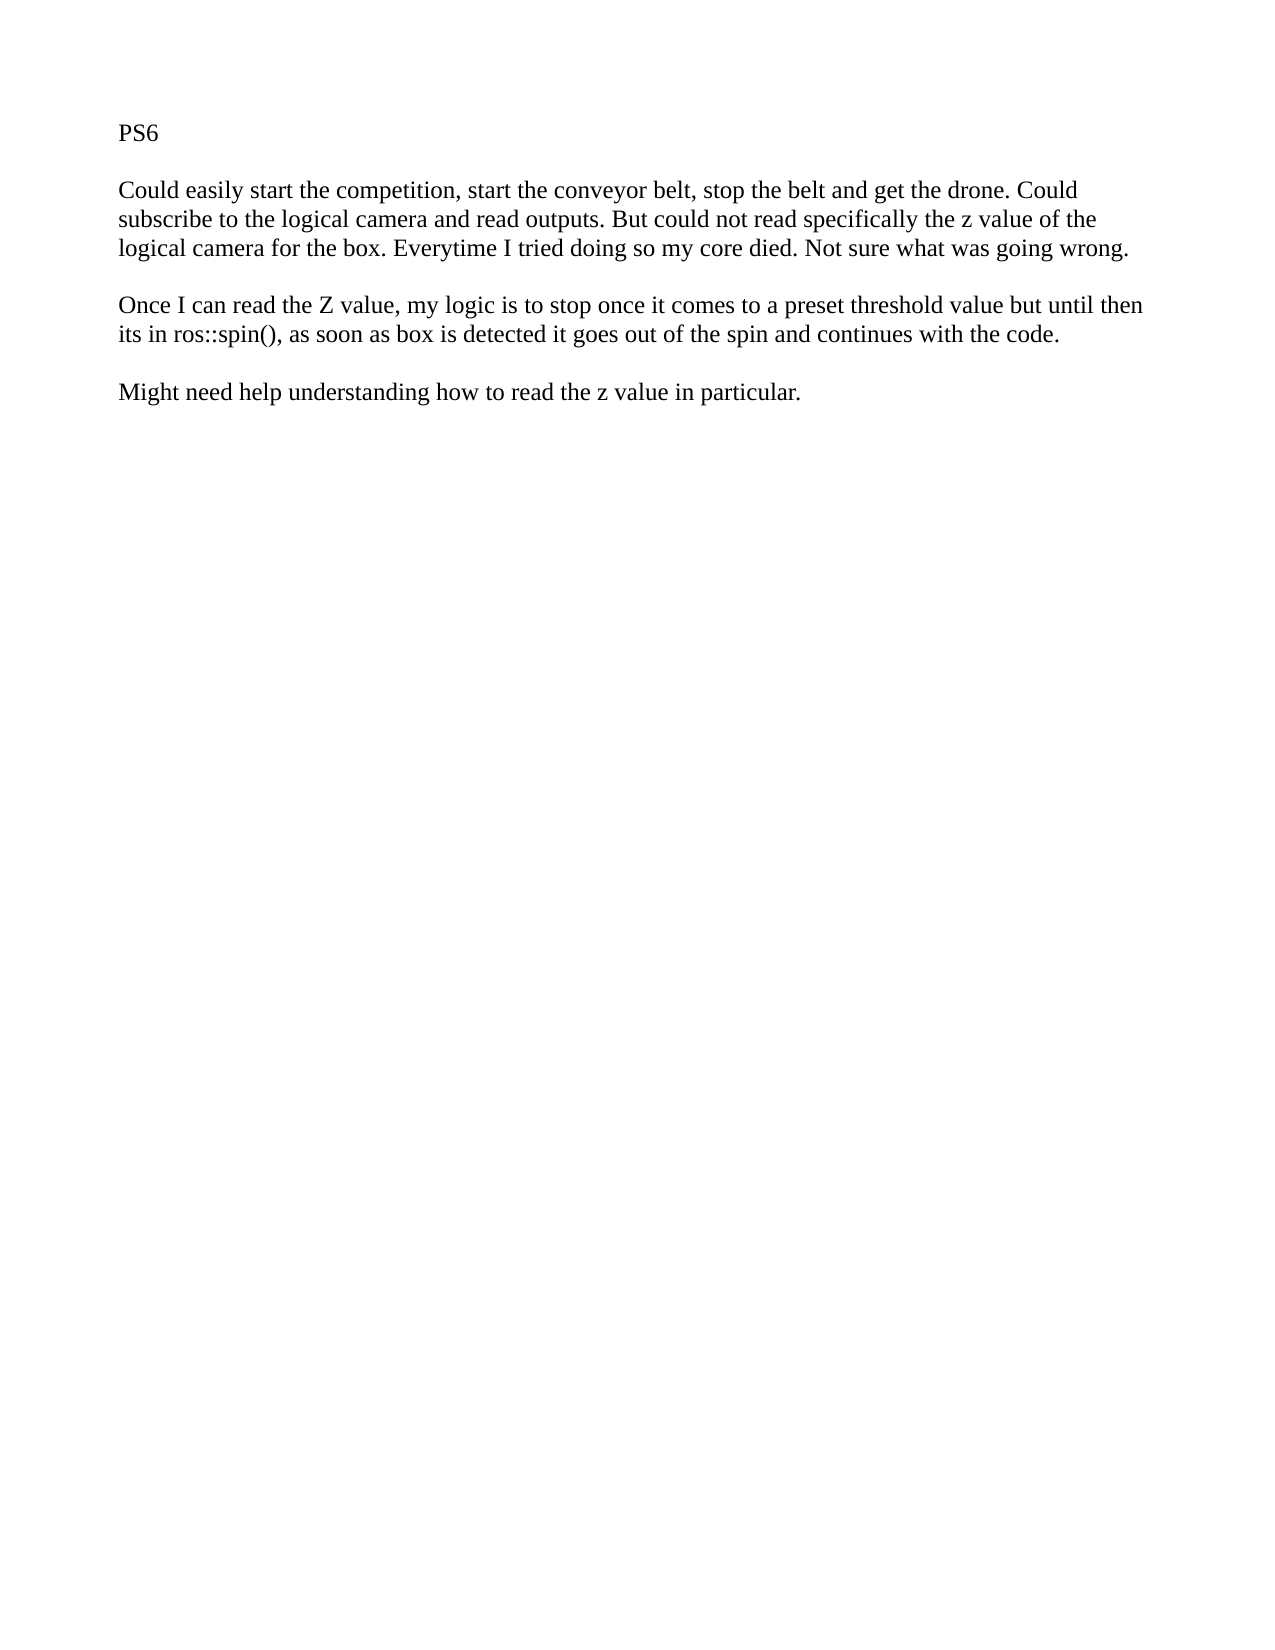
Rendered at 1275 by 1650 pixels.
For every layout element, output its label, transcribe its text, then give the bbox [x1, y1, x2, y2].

text Once I can read the Z value, my logic is to stop once it comes to a preset threshold value but until then its in ros::spin(), as soon as box is detected it goes out of the spin and continues with the code. [118, 291, 1157, 348]
text Might need help understanding how to read the z value in particular. [118, 377, 1157, 406]
text Could easily start the competition, start the conveyor belt, stop the belt and get the drone. Could subscribe to the logical camera and read outputs. But could not read specifically the z value of the logical camera for the box. Everytime I tried doing so my core died. Not sure what was going wrong. [118, 176, 1157, 262]
text PS6 [118, 118, 1157, 147]
